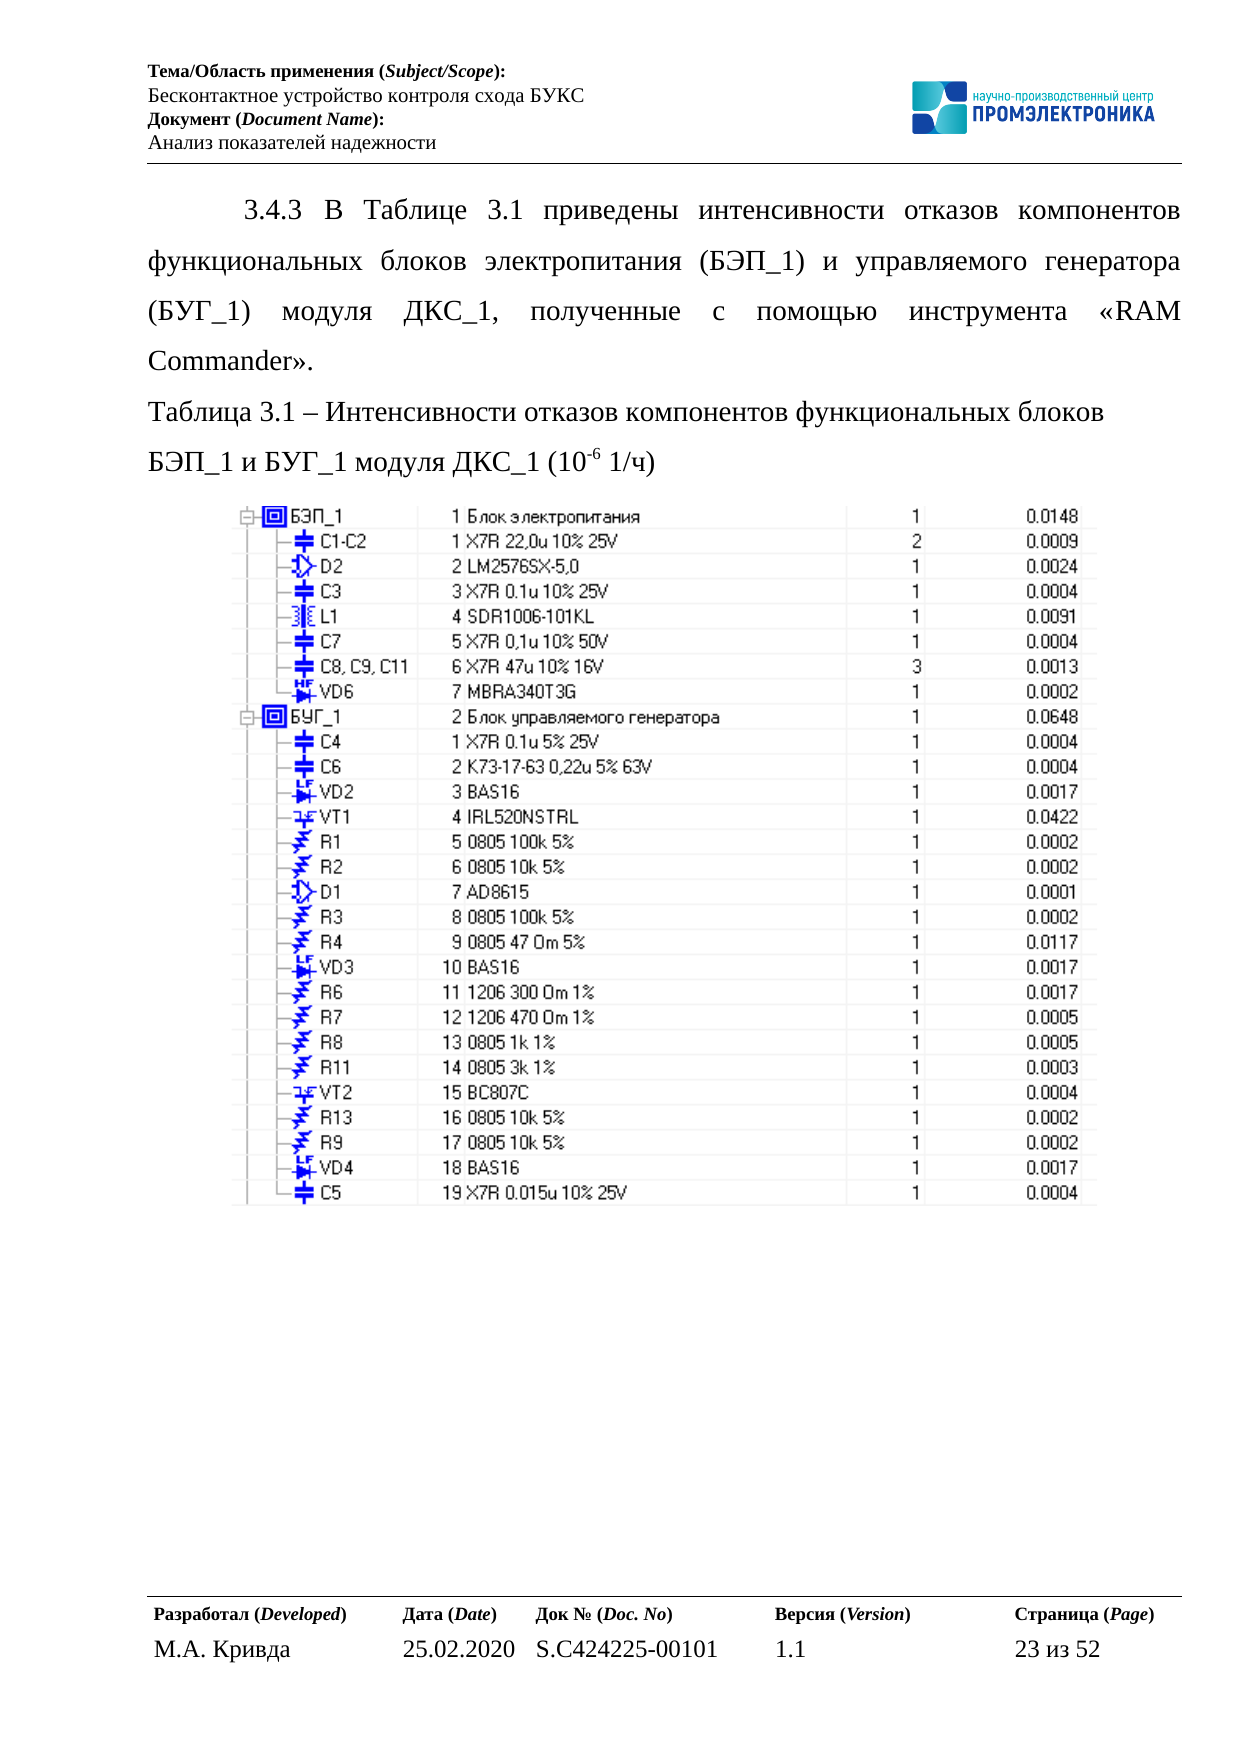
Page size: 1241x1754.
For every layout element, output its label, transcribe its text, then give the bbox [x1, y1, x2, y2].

picture [885, 53, 1182, 162]
list В Таблице 3.1 приведены интенсивности отказов компонентов функциональных блоков электропитания (БЭП_1) и управляемого генератора (БУГ_1) модуля ДКС_1, полученные с помощью инструмента «RAM Commander». [148, 192, 1181, 377]
text Таблица 3.1 – Интенсивности отказов компонентов функциональных блоков БЭП_1 и БУГ_1 модуля ДКС_1 (10-6 1/ч) [148, 394, 1181, 478]
picture [231, 506, 1098, 1206]
